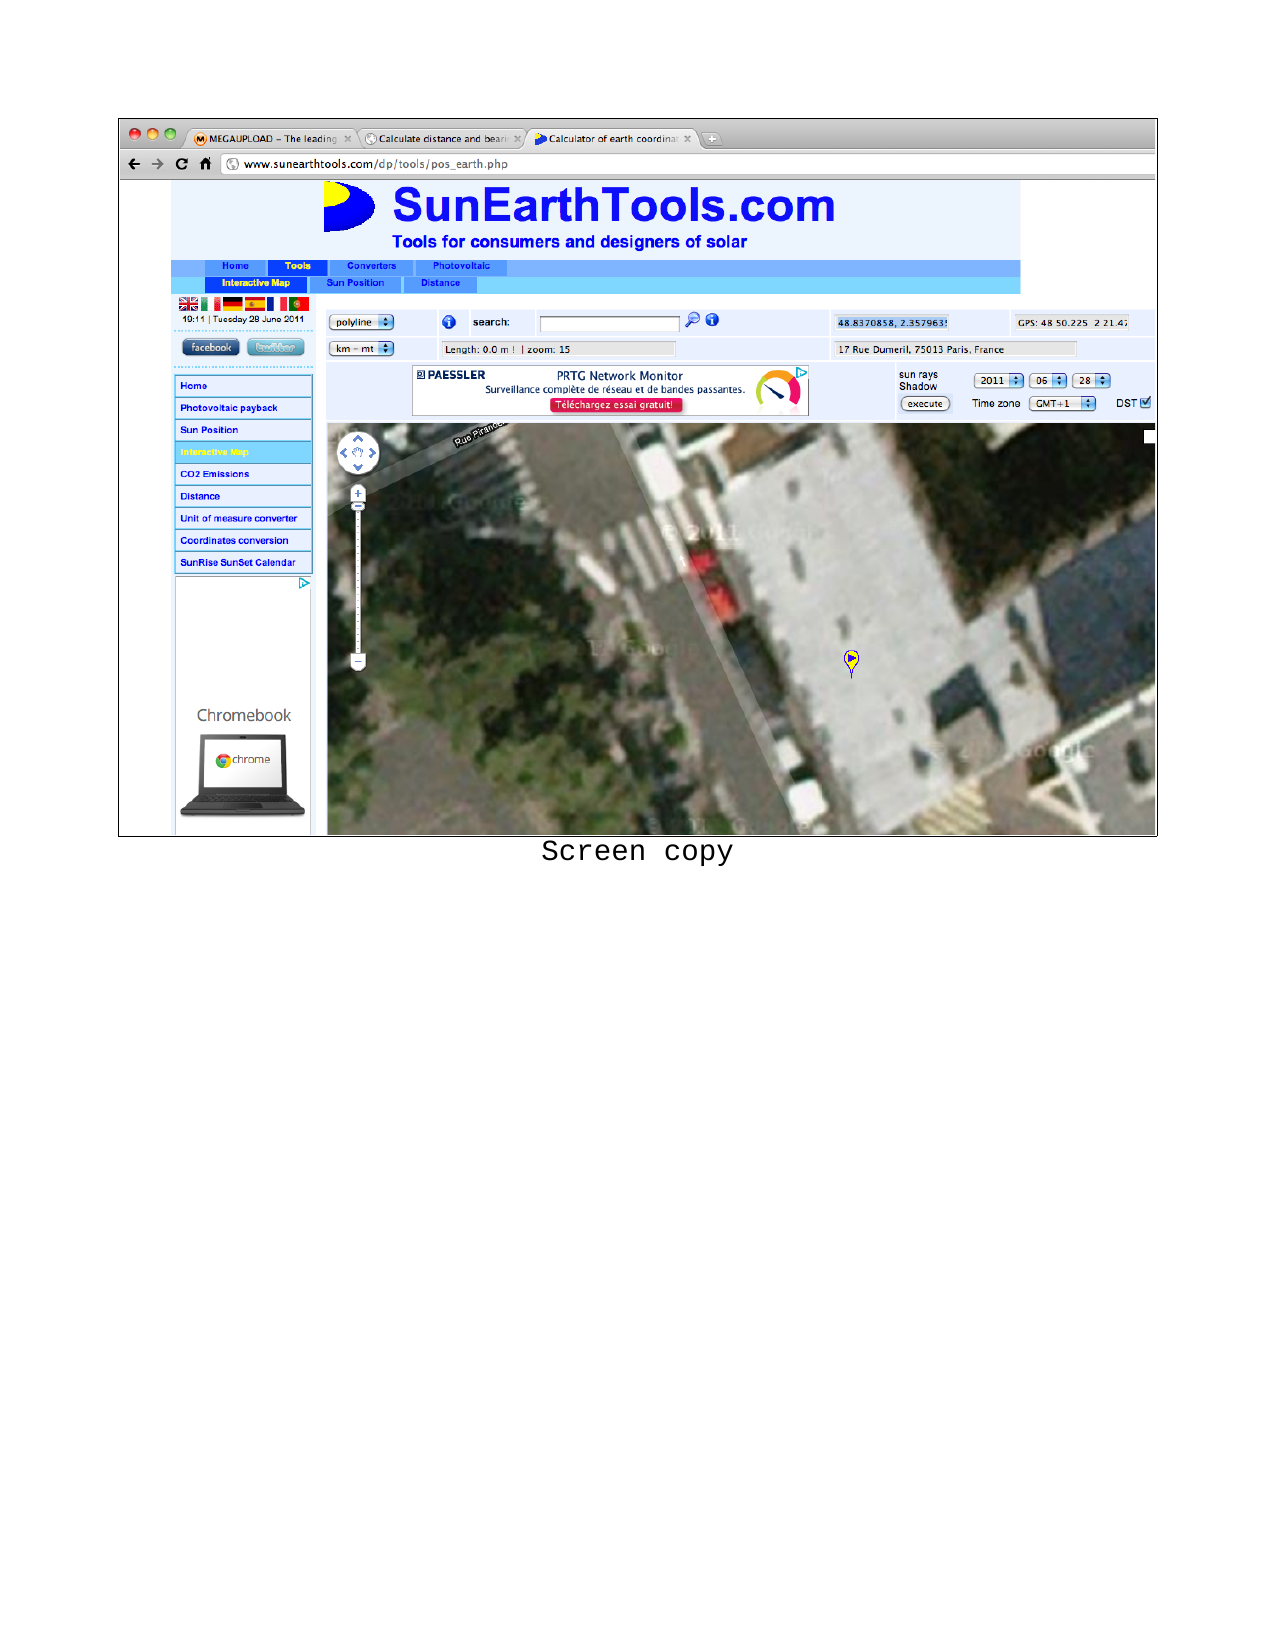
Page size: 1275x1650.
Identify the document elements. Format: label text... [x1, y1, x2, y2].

picture [120, 119, 1155, 835]
text Screen copy [118, 837, 1157, 869]
